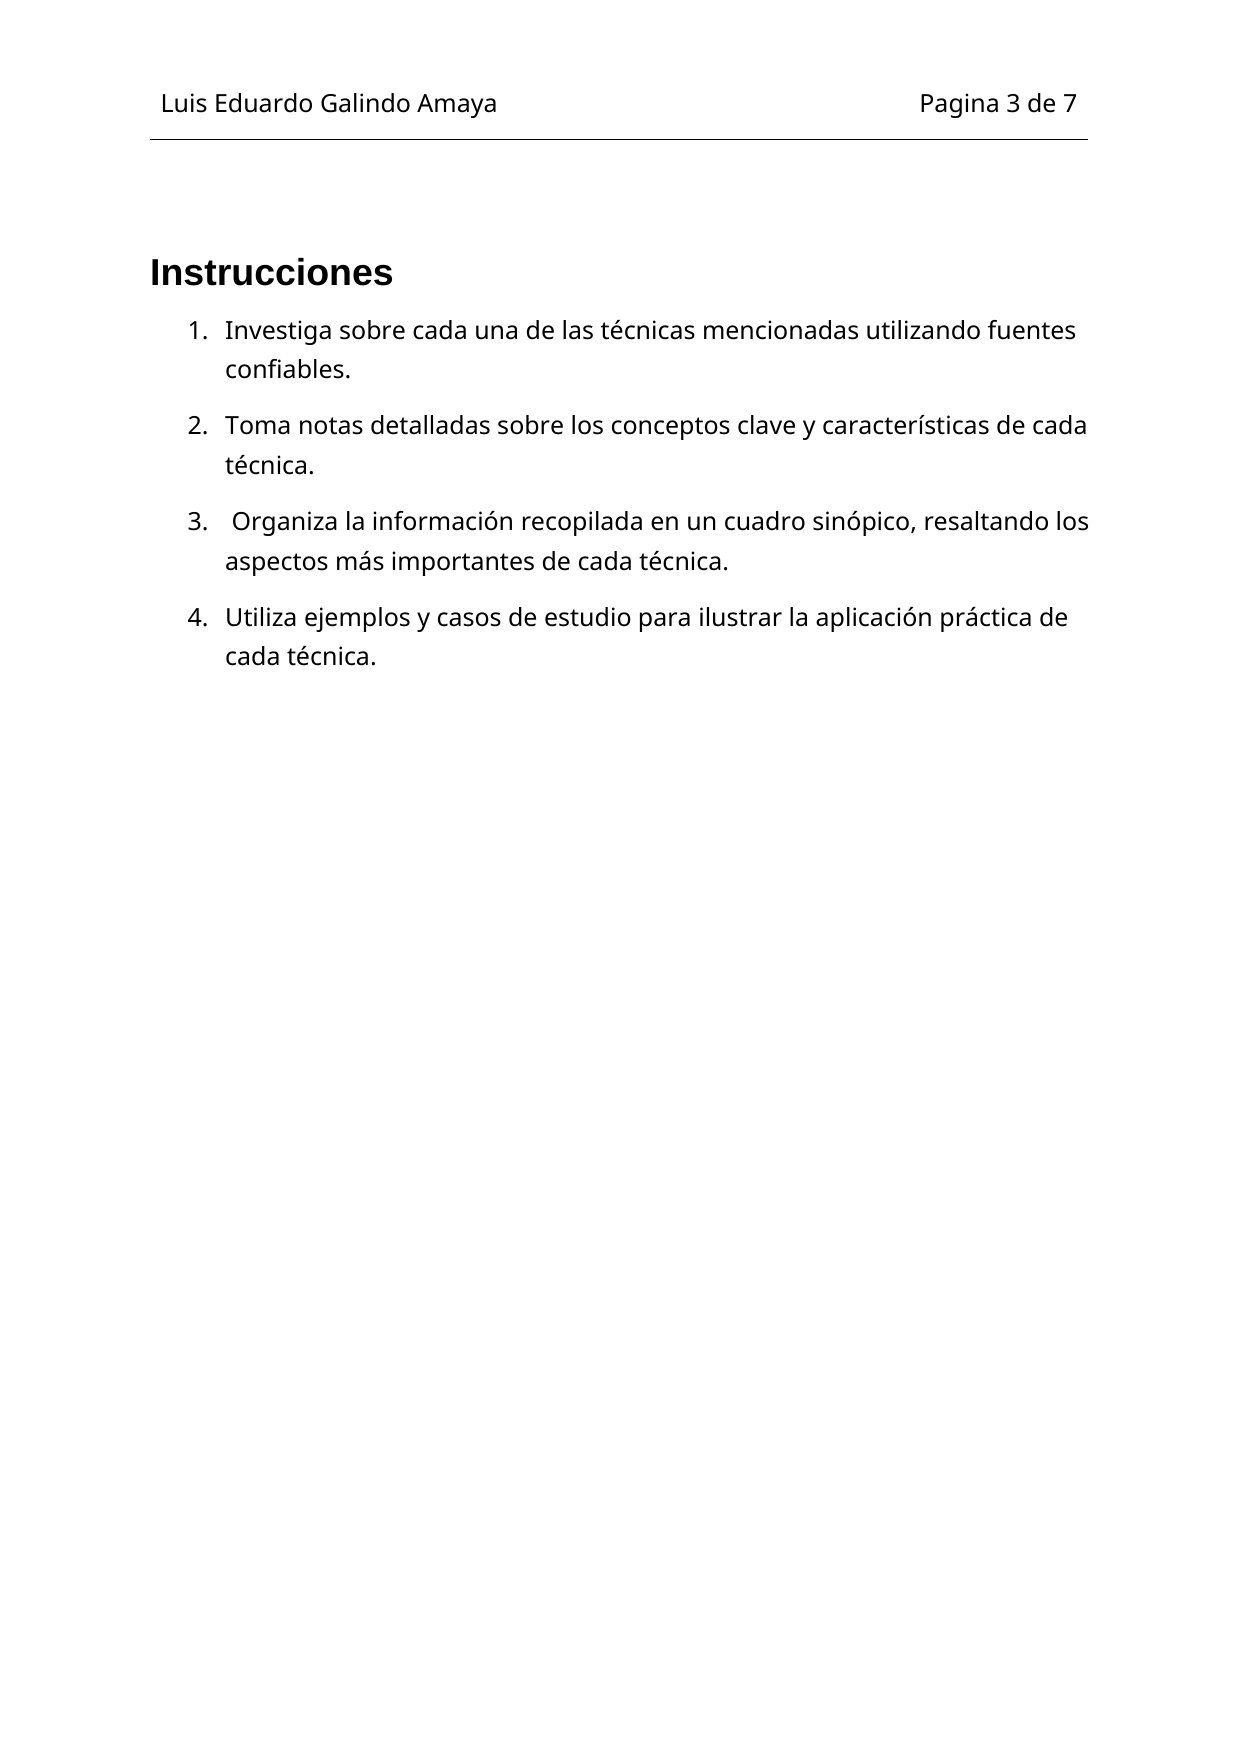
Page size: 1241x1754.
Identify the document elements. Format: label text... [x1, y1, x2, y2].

list Toma notas detalladas sobre los conceptos clave y características de cada técnica. [187, 408, 1090, 482]
list Organiza la información recopilada en un cuadro sinópico, resaltando los aspectos más importantes de cada técnica. [187, 504, 1090, 577]
subtitle Instrucciones [150, 250, 1090, 293]
list Investiga sobre cada una de las técnicas mencionadas utilizando fuentes confiables. [187, 312, 1090, 386]
list Utiliza ejemplos y casos de estudio para ilustrar la aplicación práctica de cada técnica. [187, 599, 1090, 673]
